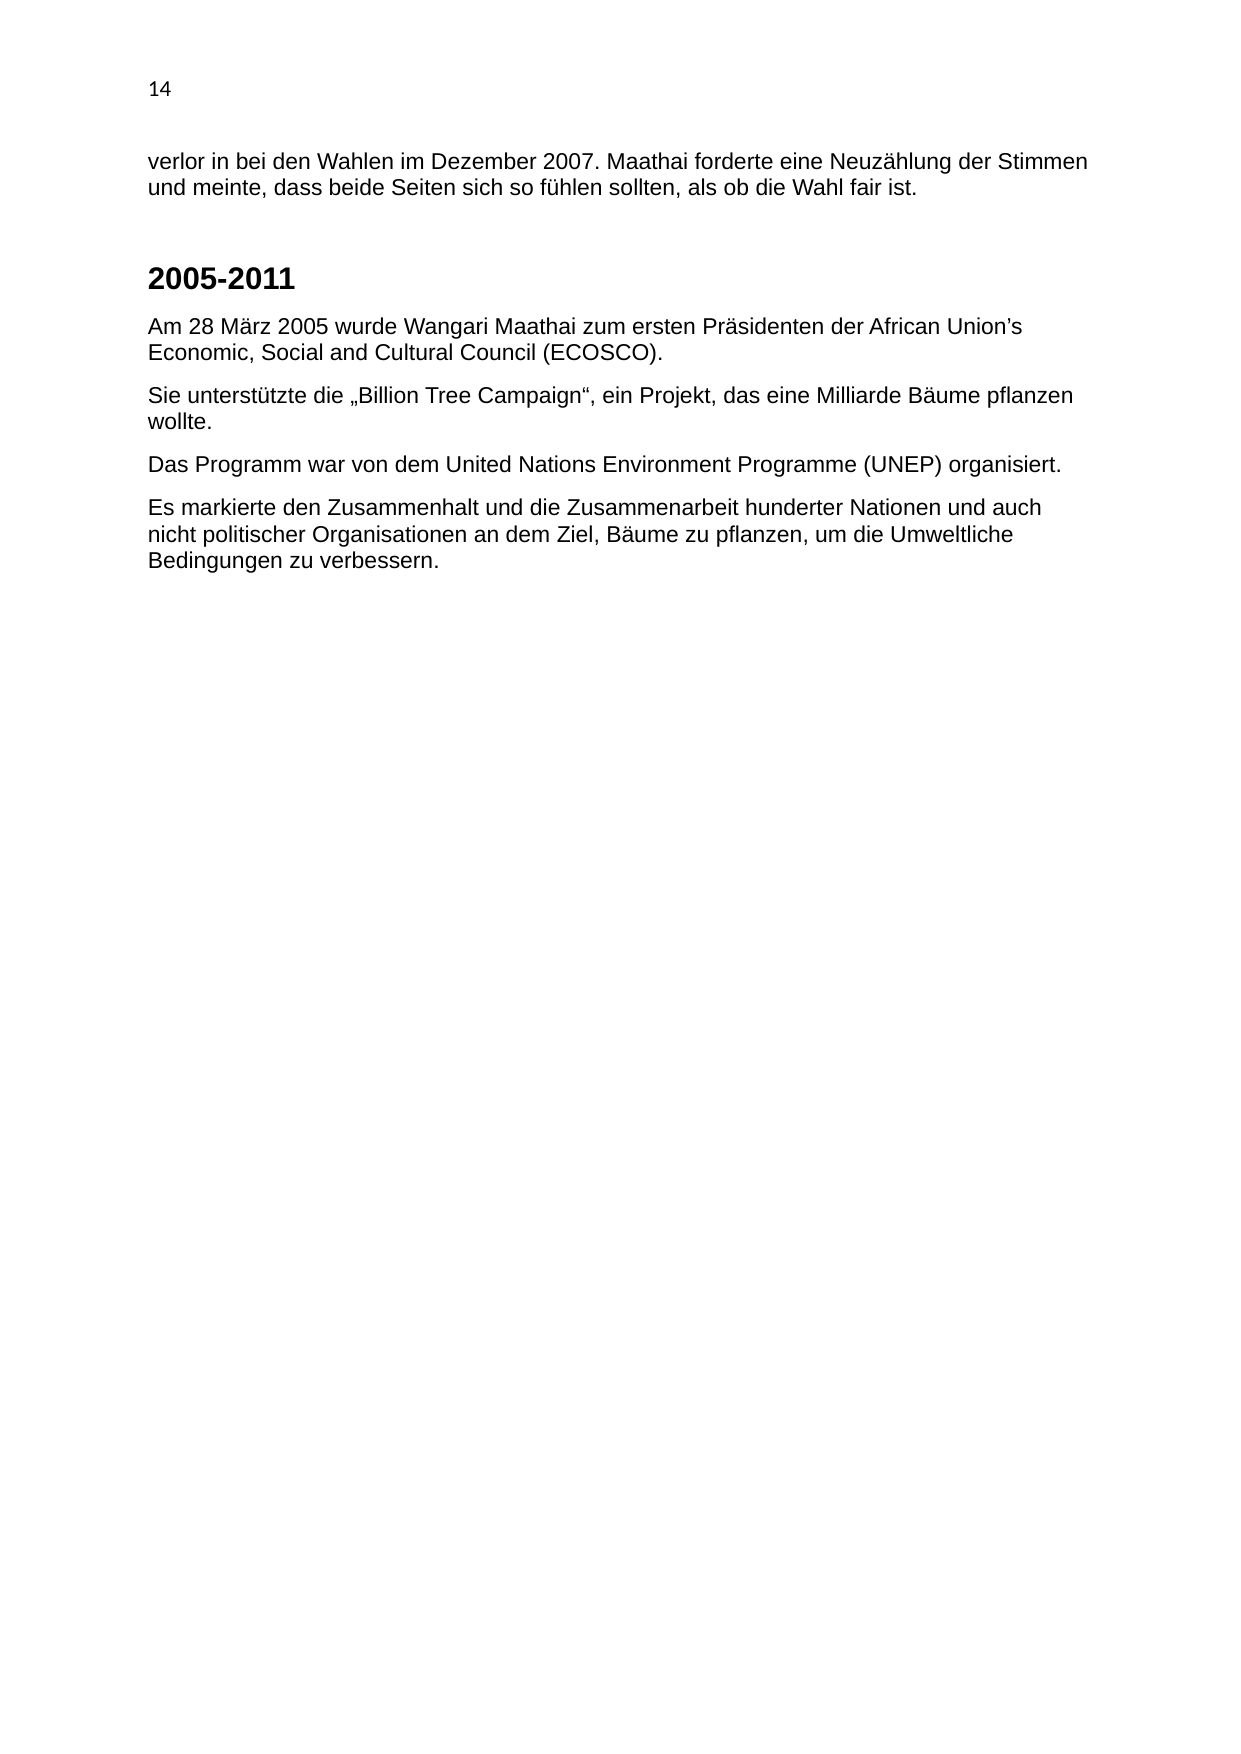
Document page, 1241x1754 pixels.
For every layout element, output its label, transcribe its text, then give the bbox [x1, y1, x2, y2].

text Sie unterstützte die „Billion Tree Campaign“, ein Projekt, das eine Milliarde Bäume pflanzen wollte. [148, 382, 1093, 435]
text verlor in bei den Wahlen im Dezember 2007. Maathai forderte eine Neuzählung der Stimmen und meinte, dass beide Seiten sich so fühlen sollten, als ob die Wahl fair ist. [148, 148, 1093, 200]
text Es markierte den Zusammenhalt und die Zusammenarbeit hunderter Nationen und auch nicht politischer Organisationen an dem Ziel, Bäume zu pflanzen, um die Umweltliche Bedingungen zu verbessern. [148, 494, 1093, 573]
text 2005-2011 [148, 260, 1093, 296]
text Das Programm war von dem United Nations Environment Programme (UNEP) organisiert. [148, 451, 1093, 478]
text Am 28 März 2005 wurde Wangari Maathai zum ersten Präsidenten der African Union’s Economic, Social and Cultural Council (ECOSCO). [148, 313, 1093, 365]
